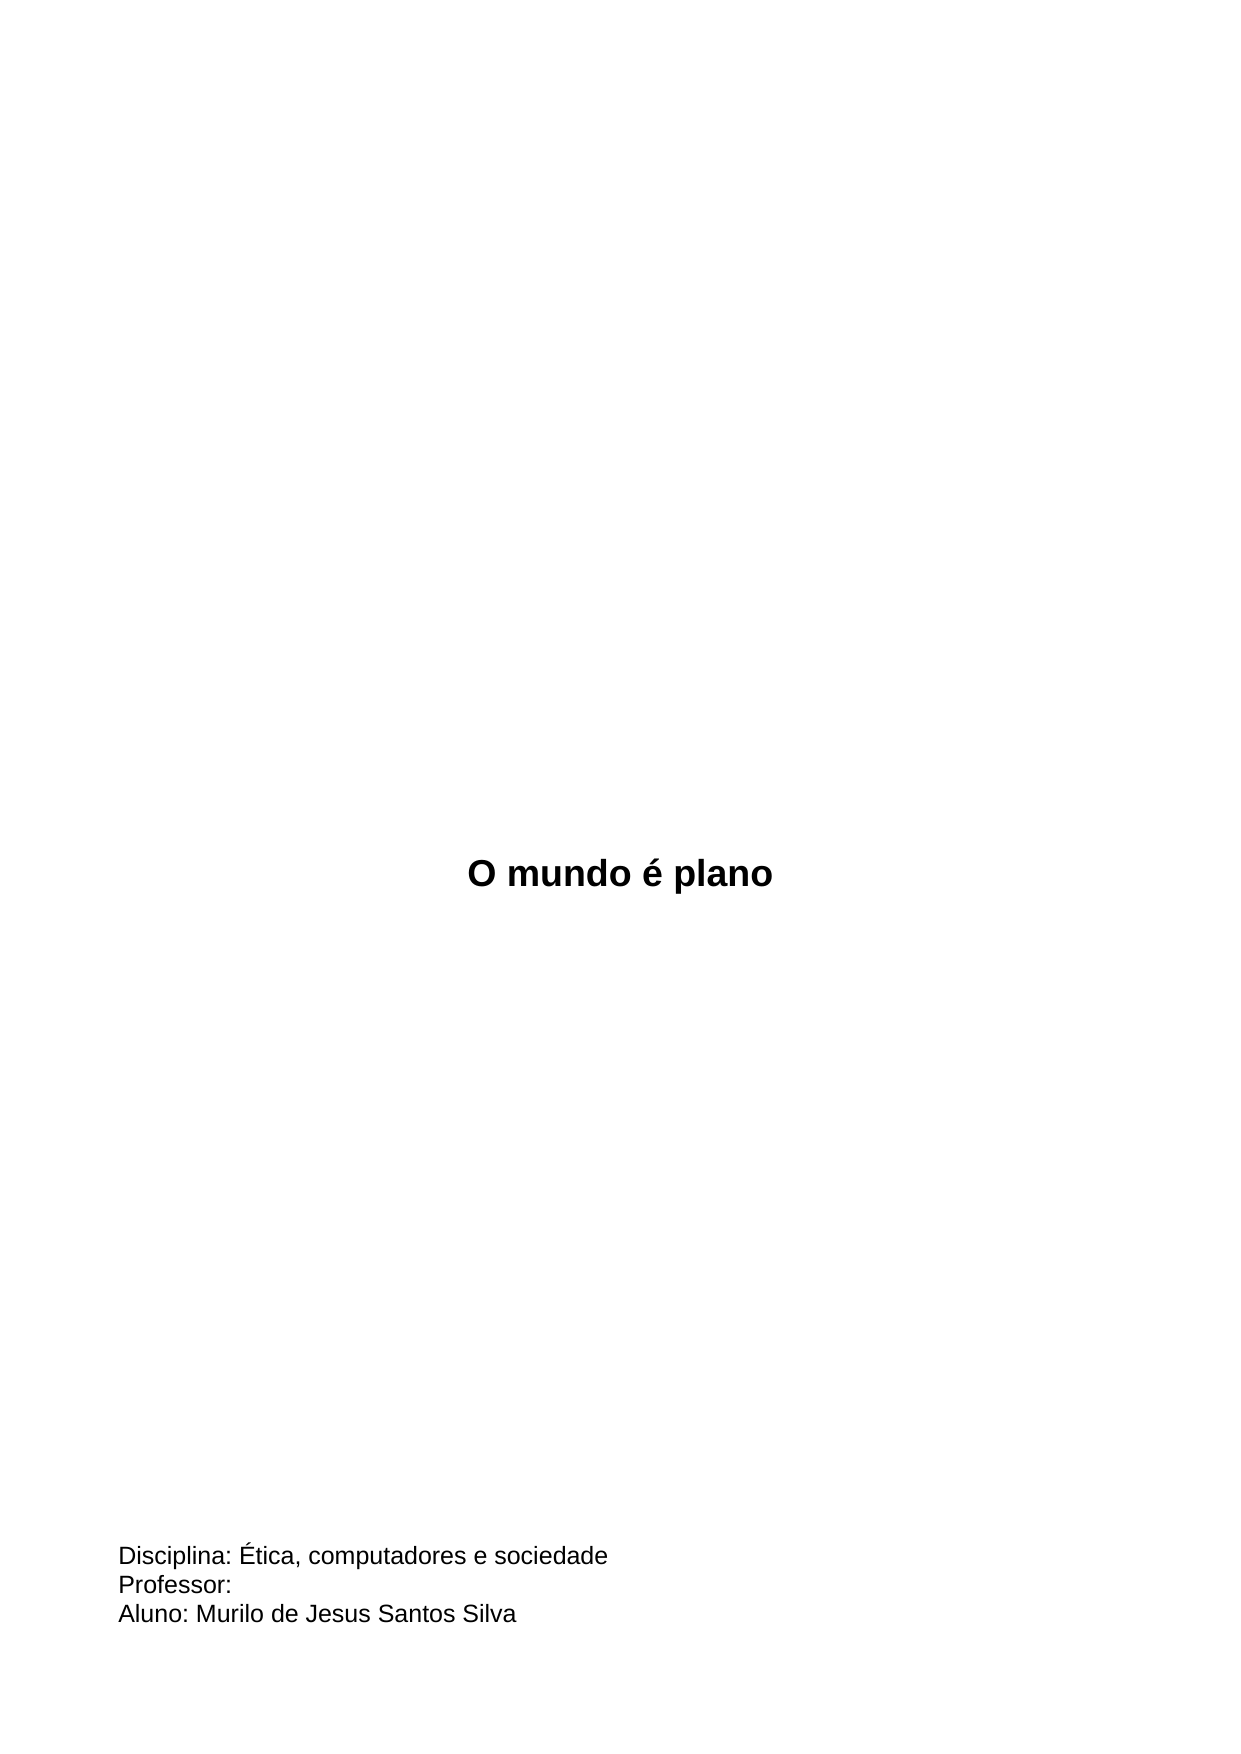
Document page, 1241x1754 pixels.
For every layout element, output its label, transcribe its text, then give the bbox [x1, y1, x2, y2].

text Professor: [118, 1570, 1122, 1599]
text O mundo é plano [118, 851, 1122, 894]
text Disciplina: Ética, computadores e sociedade [118, 1541, 1122, 1570]
text Aluno: Murilo de Jesus Santos Silva [118, 1599, 1122, 1627]
